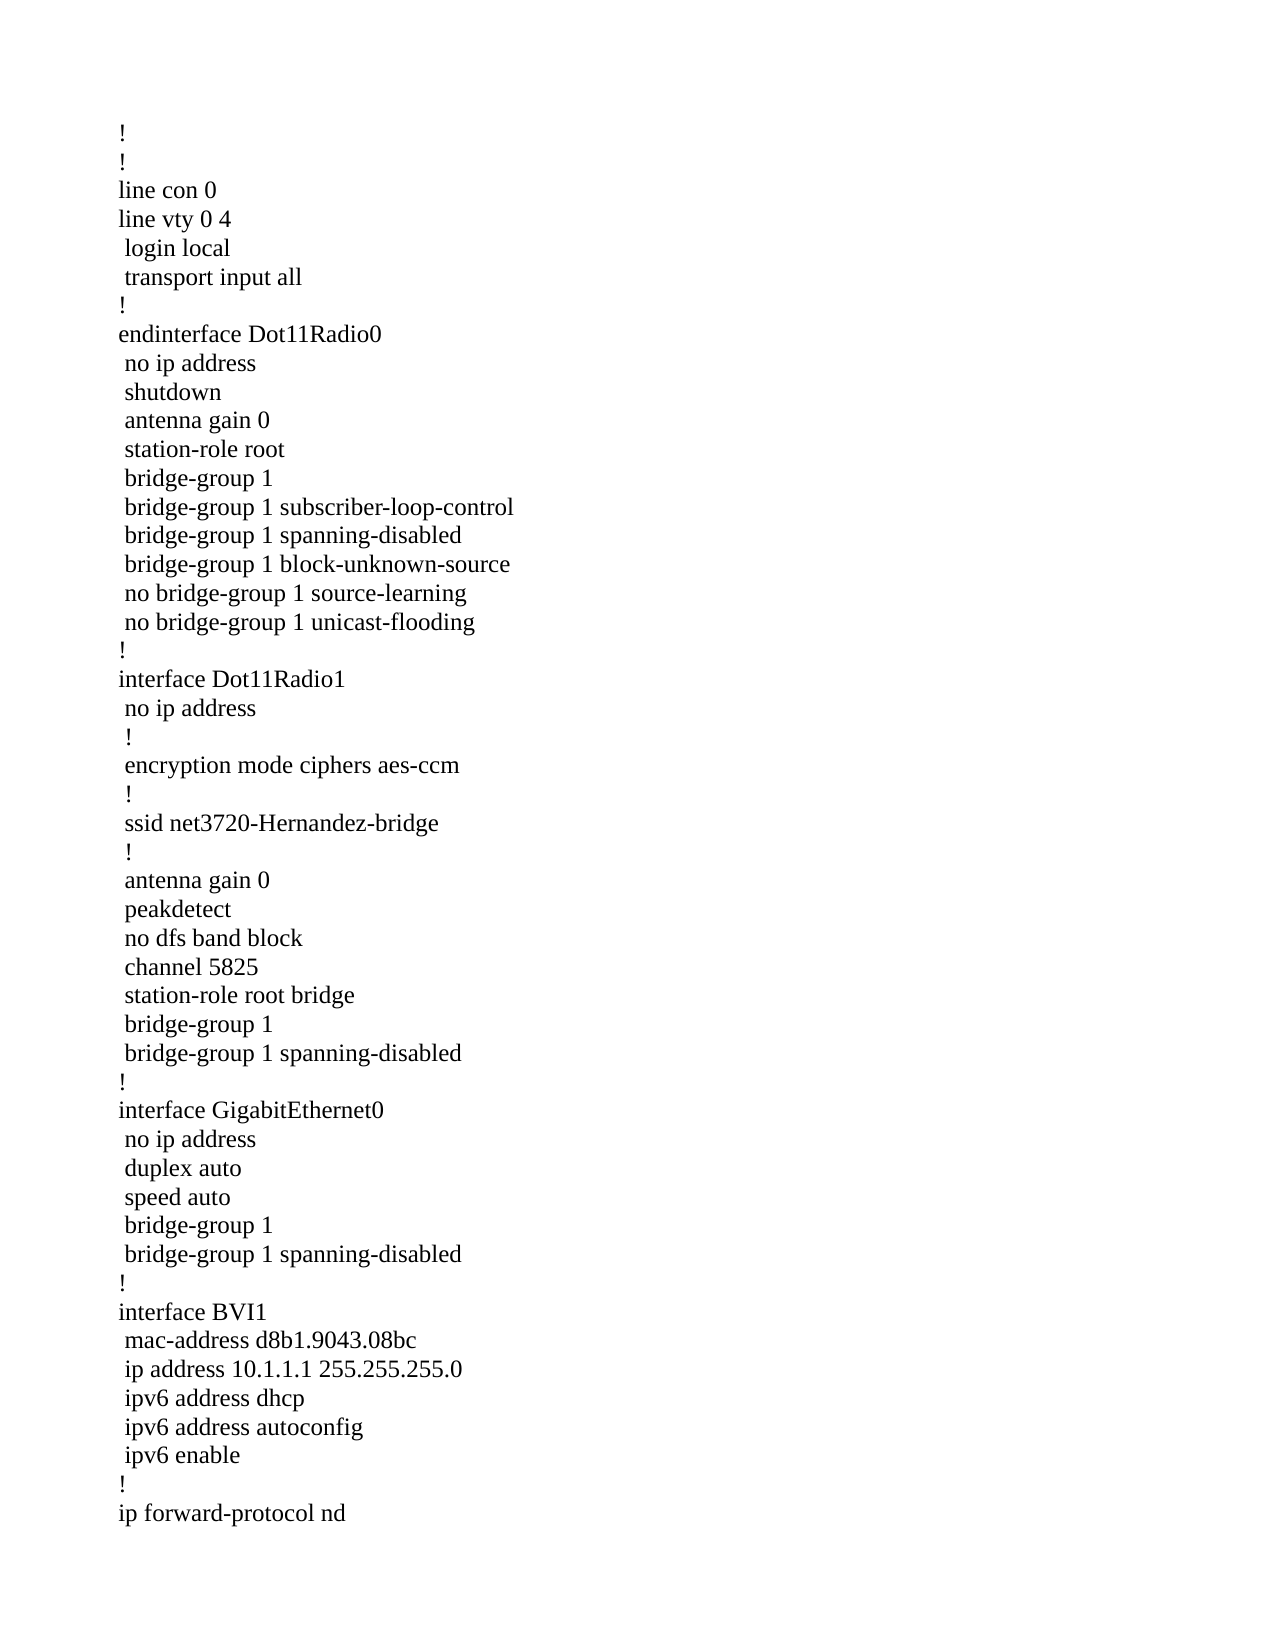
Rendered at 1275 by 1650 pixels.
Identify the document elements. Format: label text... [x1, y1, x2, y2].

text interface Dot11Radio1 [118, 664, 1157, 693]
text antenna gain 0 [118, 406, 1157, 434]
text channel 5825 [118, 952, 1157, 981]
text bridge-group 1 spanning-disabled [118, 1239, 1157, 1268]
text bridge-group 1 [118, 1211, 1157, 1239]
text no ip address [118, 348, 1157, 377]
text ! [118, 837, 1157, 866]
text mac-address d8b1.9043.08bc [118, 1326, 1157, 1354]
text ! [118, 1067, 1157, 1096]
text login local [118, 233, 1157, 262]
text bridge-group 1 [118, 463, 1157, 492]
text ! [118, 1268, 1157, 1297]
text line vty 0 4 [118, 204, 1157, 233]
text no dfs band block [118, 923, 1157, 952]
text encryption mode ciphers aes-ccm [118, 751, 1157, 779]
text bridge-group 1 spanning-disabled [118, 1038, 1157, 1067]
text interface GigabitEthernet0 [118, 1096, 1157, 1124]
text ip forward-protocol nd [118, 1498, 1157, 1527]
text ! [118, 291, 1157, 319]
text peakdetect [118, 894, 1157, 923]
text ssid net3720-Hernandez-bridge [118, 808, 1157, 837]
text bridge-group 1 [118, 1009, 1157, 1038]
text line con 0 [118, 176, 1157, 204]
text antenna gain 0 [118, 866, 1157, 894]
text bridge-group 1 block-unknown-source [118, 549, 1157, 578]
text ipv6 address autoconfig [118, 1412, 1157, 1441]
text shutdown [118, 377, 1157, 406]
text no ip address [118, 1124, 1157, 1153]
text no bridge-group 1 source-learning [118, 578, 1157, 607]
text transport input all [118, 262, 1157, 291]
text ! [118, 779, 1157, 808]
text ! [118, 118, 1157, 147]
text ! [118, 722, 1157, 751]
text station-role root [118, 434, 1157, 463]
text bridge-group 1 subscriber-loop-control [118, 492, 1157, 521]
text ! [118, 1469, 1157, 1498]
text no bridge-group 1 unicast-flooding [118, 607, 1157, 636]
text endinterface Dot11Radio0 [118, 319, 1157, 348]
text station-role root bridge [118, 981, 1157, 1009]
text ipv6 address dhcp [118, 1383, 1157, 1412]
text ip address 10.1.1.1 255.255.255.0 [118, 1354, 1157, 1383]
text ! [118, 147, 1157, 176]
text duplex auto [118, 1153, 1157, 1182]
text speed auto [118, 1182, 1157, 1211]
text bridge-group 1 spanning-disabled [118, 521, 1157, 549]
text interface BVI1 [118, 1297, 1157, 1326]
text no ip address [118, 693, 1157, 722]
text ! [118, 636, 1157, 664]
text ipv6 enable [118, 1441, 1157, 1469]
